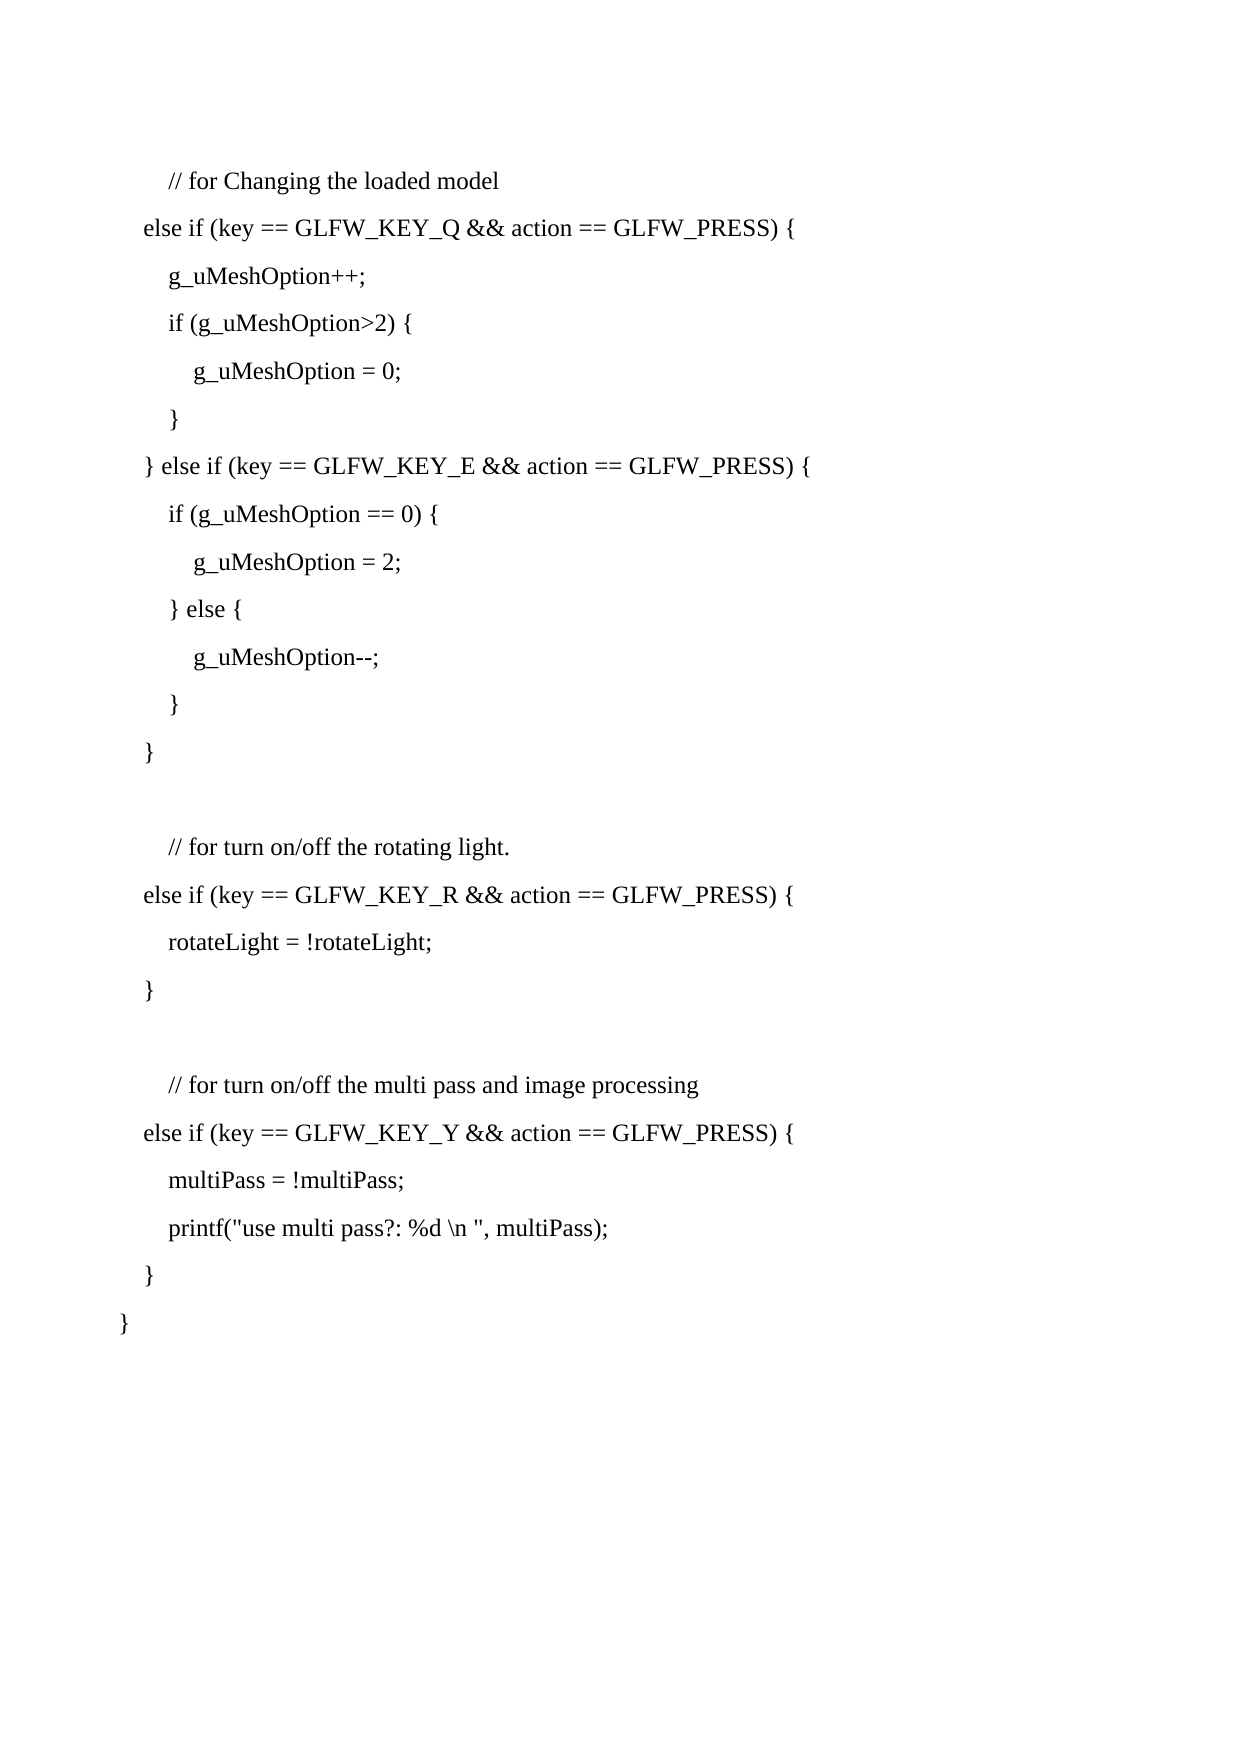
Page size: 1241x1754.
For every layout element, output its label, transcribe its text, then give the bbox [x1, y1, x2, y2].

text else if (key == GLFW_KEY_R && action == GLFW_PRESS) { [118, 880, 1122, 908]
text // for turn on/off the multi pass and image processing [118, 1070, 1122, 1099]
text if (g_uMeshOption>2) { [118, 308, 1122, 337]
text g_uMeshOption = 0; [118, 356, 1122, 385]
text if (g_uMeshOption == 0) { [118, 499, 1122, 528]
text g_uMeshOption--; [118, 642, 1122, 671]
text rotateLight = !rotateLight; [118, 927, 1122, 956]
text // for Changing the loaded model [118, 166, 1122, 194]
text } [118, 404, 1122, 432]
text } [118, 975, 1122, 1004]
text multiPass = !multiPass; [118, 1165, 1122, 1194]
text } else { [118, 594, 1122, 623]
text else if (key == GLFW_KEY_Y && action == GLFW_PRESS) { [118, 1118, 1122, 1147]
text // for turn on/off the rotating light. [118, 832, 1122, 861]
text g_uMeshOption = 2; [118, 547, 1122, 575]
text else if (key == GLFW_KEY_Q && action == GLFW_PRESS) { [118, 213, 1122, 242]
text } [118, 737, 1122, 766]
text printf("use multi pass?: %d \n ", multiPass); [118, 1213, 1122, 1242]
text } else if (key == GLFW_KEY_E && action == GLFW_PRESS) { [118, 451, 1122, 480]
text } [118, 1261, 1122, 1289]
text } [118, 689, 1122, 718]
text g_uMeshOption++; [118, 261, 1122, 290]
text } [118, 1308, 1122, 1337]
